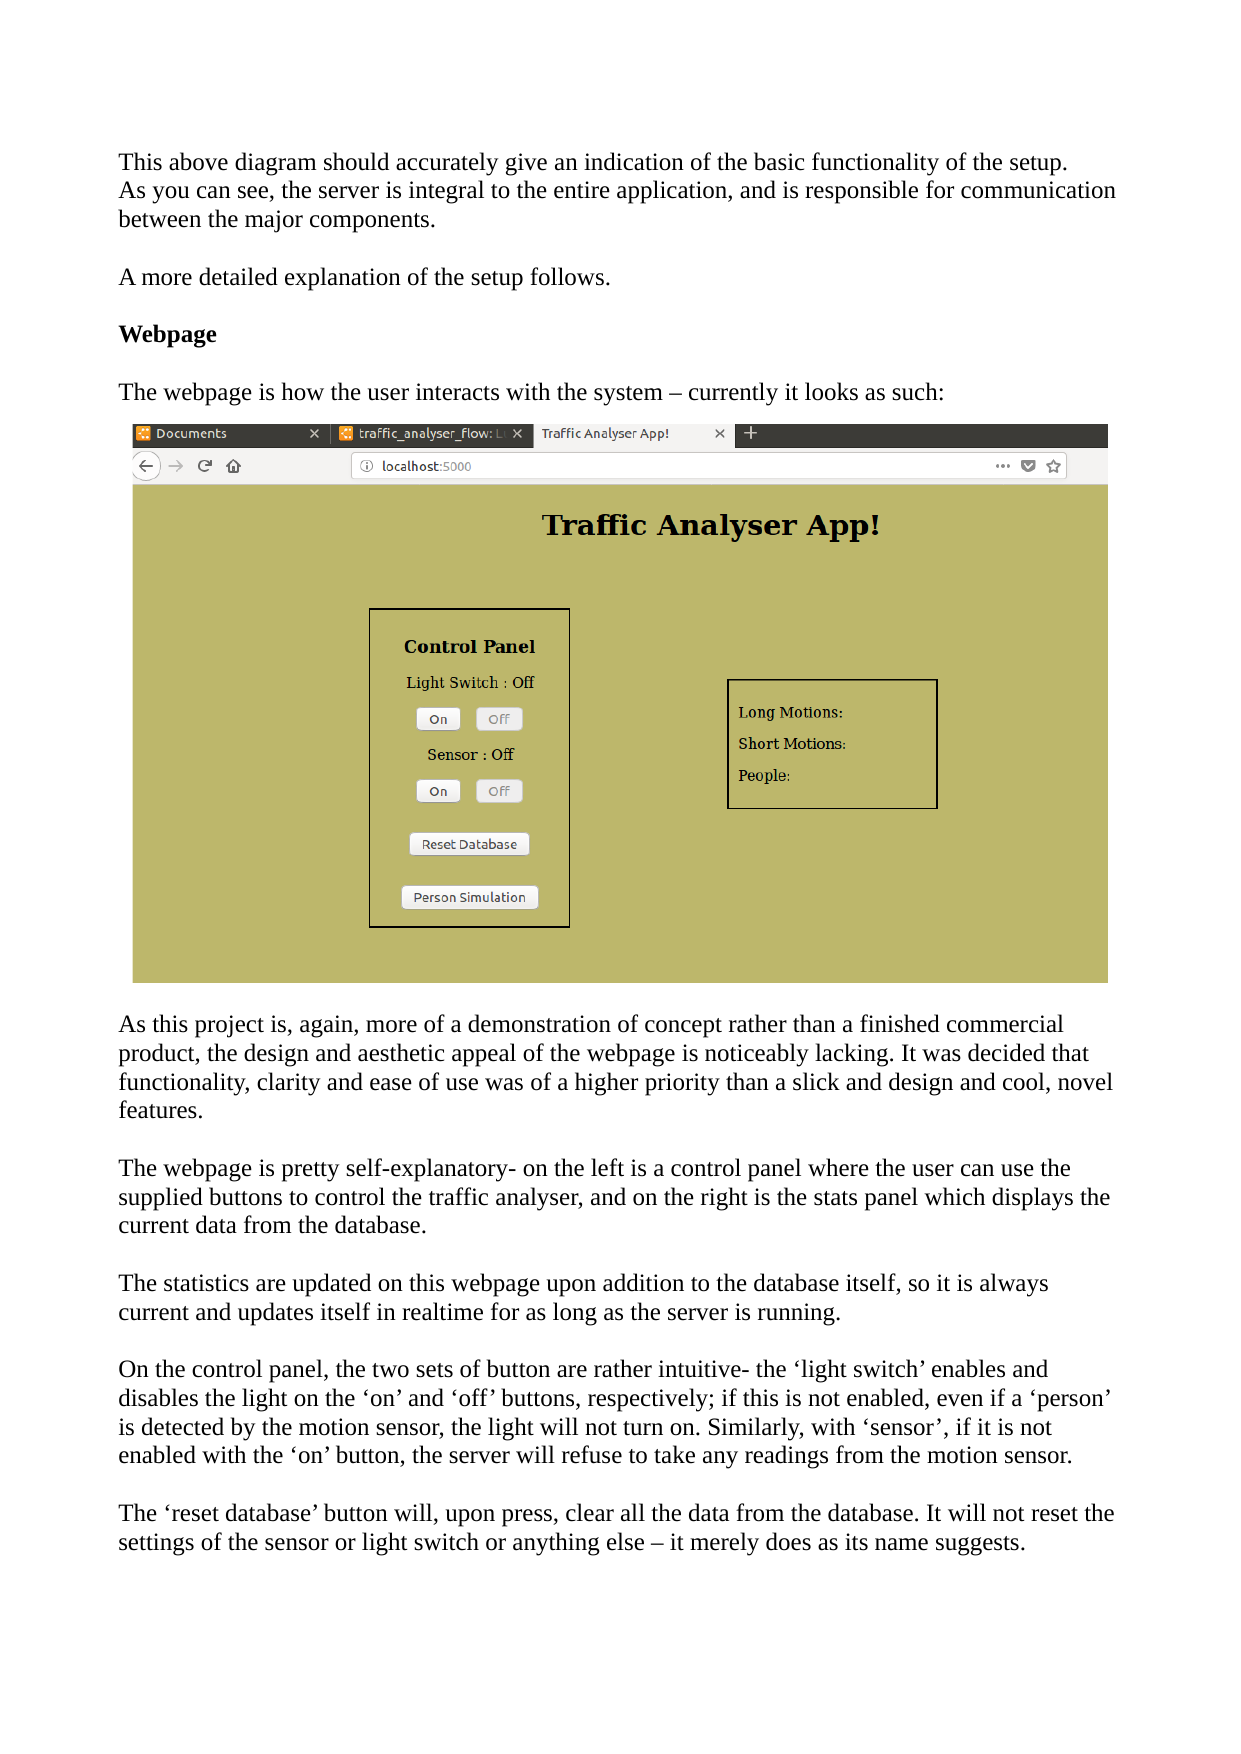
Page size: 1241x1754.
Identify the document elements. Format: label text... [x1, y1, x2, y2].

text On the control panel, the two sets of button are rather intuitive- the ‘light switch’ enables and disables the light on the ‘on’ and ‘off’ buttons, respectively; if this is not enabled, even if a ‘person’ is detected by the motion sensor, the light will not turn on. Similarly, with ‘sensor’, if it is not enabled with the ‘on’ button, the server will refuse to take any readings from the motion sensor. [118, 1354, 1122, 1469]
text The statistics are updated on this webpage upon addition to the database itself, so it is always current and updates itself in realtime for as long as the server is running. [118, 1268, 1122, 1326]
text The webpage is pretty self-explanatory- on the left is a control panel where the user can use the supplied buttons to control the traffic analyser, and on the right is the stats panel which displays the current data from the database. [118, 1153, 1122, 1239]
picture [132, 424, 1108, 983]
text This above diagram should accurately give an indication of the basic functionality of the setup. [118, 147, 1122, 176]
text The ‘reset database’ button will, upon press, clear all the data from the database. It will not reset the settings of the sensor or light switch or anything else – it merely does as its name suggests. [118, 1498, 1122, 1556]
text Webpage [118, 319, 1122, 348]
text As you can see, the server is integral to the entire application, and is responsible for communication between the major components. [118, 176, 1122, 233]
text As this project is, again, more of a demonstration of concept rather than a finished commercial product, the design and aesthetic appeal of the webpage is noticeably lacking. It was decided that functionality, clarity and ease of use was of a higher priority than a slick and design and cool, novel features. [118, 1009, 1122, 1124]
text A more detailed explanation of the setup follows. [118, 262, 1122, 291]
text The webpage is how the user interacts with the system – currently it looks as such: [118, 377, 1122, 406]
